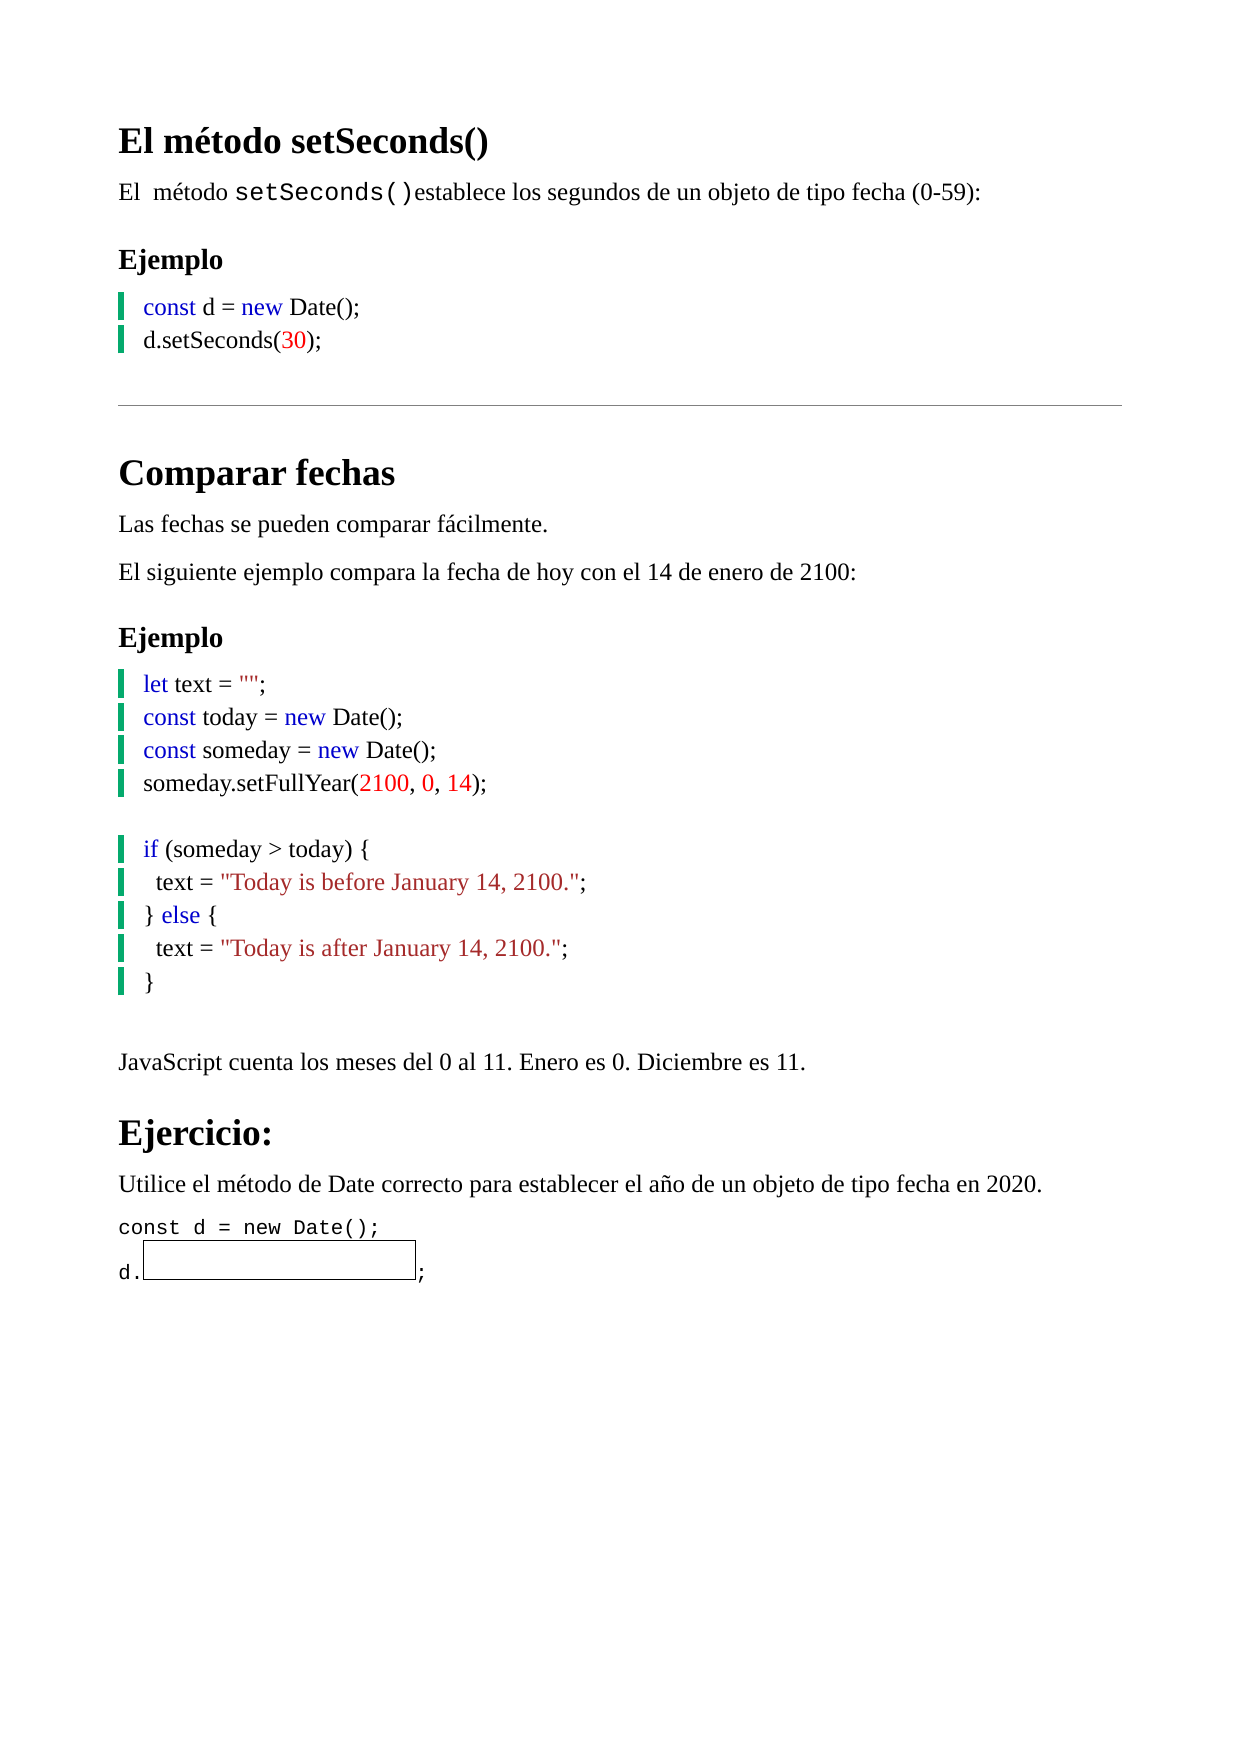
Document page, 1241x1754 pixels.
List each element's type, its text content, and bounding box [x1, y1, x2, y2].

text const d = new Date(); d.setSeconds(30); [118, 292, 1122, 353]
text d.; [118, 1240, 1122, 1286]
subtitle El método setSeconds() [118, 118, 1122, 161]
subtitle Ejemplo [118, 620, 1122, 654]
text El método setSeconds()establece los segundos de un objeto de tipo fecha (0-59): [118, 177, 1122, 208]
subtitle Ejercicio: [118, 1110, 1122, 1153]
text Las fechas se pueden comparar fácilmente. [118, 509, 1122, 538]
subtitle Comparar fechas [118, 451, 1122, 494]
text El siguiente ejemplo compara la fecha de hoy con el 14 de enero de 2100: [118, 557, 1122, 586]
text JavaScript cuenta los meses del 0 al 11. Enero es 0. Diciembre es 11. [118, 1047, 1122, 1076]
text let text = ""; const today = new Date(); const someday = new Date(); someday.setFullYear(2100, 0, 14); if (someday > today) { text = "Today is before January 14, 2100."; } else { text = "Today is after January 14, 2100."; } [118, 669, 1122, 995]
text const d = new Date(); [118, 1217, 1122, 1240]
text Utilice el método de Date correcto para establecer el año de un objeto de tipo fecha en 2020. [118, 1169, 1122, 1198]
subtitle Ejemplo [118, 242, 1122, 276]
